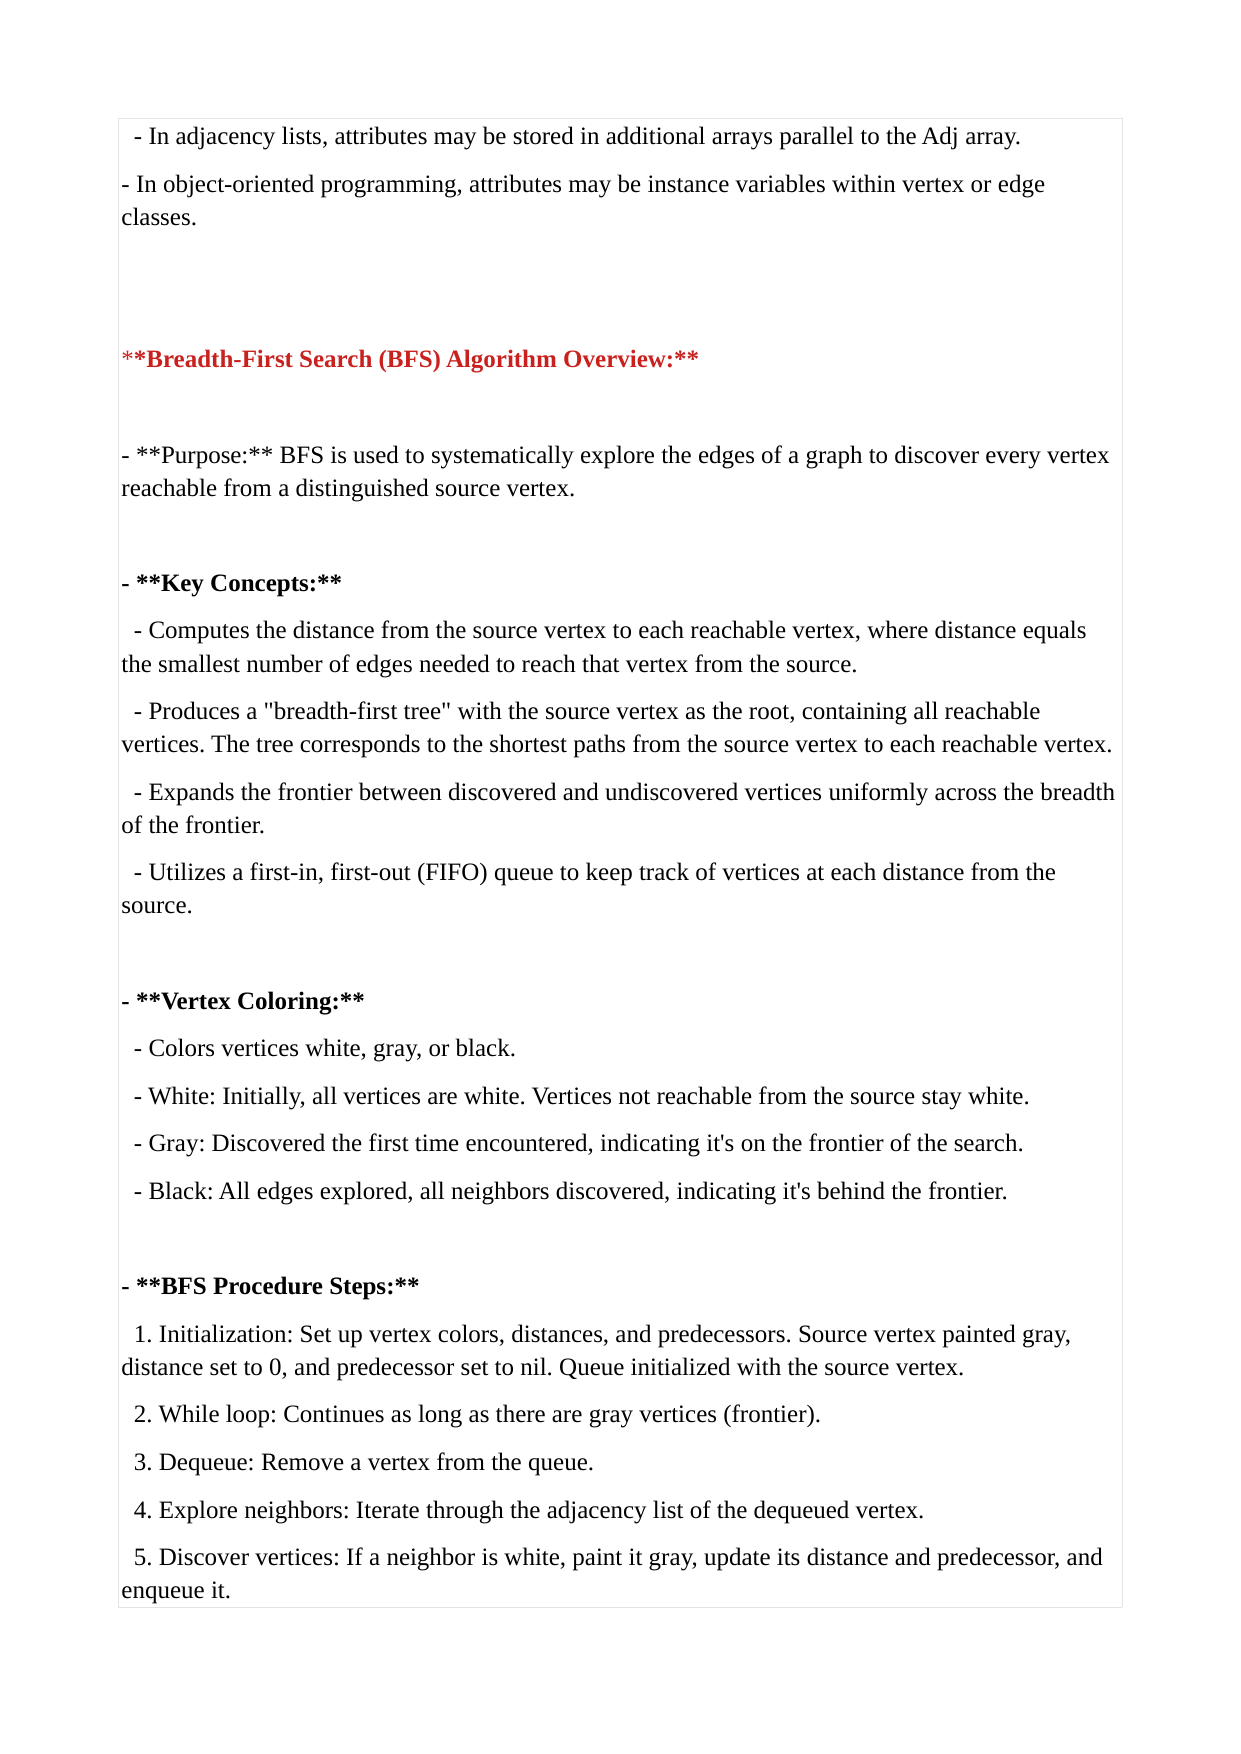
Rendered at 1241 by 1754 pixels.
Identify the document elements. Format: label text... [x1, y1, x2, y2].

text **Breadth-First Search (BFS) Algorithm Overview:** [119, 342, 1122, 373]
text 4. Explore neighbors: Iterate through the adjacency list of the dequeued vertex. [119, 1492, 1122, 1523]
text - Gray: Discovered the first time encountered, indicating it's on the frontier of the search. [119, 1126, 1122, 1157]
text - Black: All edges explored, all neighbors discovered, indicating it's behind the frontier. [119, 1173, 1122, 1205]
text 2. While loop: Continues as long as there are gray vertices (frontier). [119, 1397, 1122, 1428]
text 1. Initialization: Set up vertex colors, distances, and predecessors. Source vertex painted gray, distance set to 0, and predecessor set to nil. Queue initialized with the source vertex. [119, 1316, 1122, 1381]
text - Colors vertices white, gray, or black. [119, 1030, 1122, 1062]
text - **Purpose:** BFS is used to systematically explore the edges of a graph to discover every vertex reachable from a distinguished source vertex. [119, 437, 1122, 502]
text - In object-oriented programming, attributes may be instance variables within vertex or edge classes. [119, 166, 1122, 231]
text - In adjacency lists, attributes may be stored in additional arrays parallel to the Adj array. [119, 119, 1122, 150]
text - **BFS Procedure Steps:** [119, 1268, 1122, 1300]
text - White: Initially, all vertices are white. Vertices not reachable from the source stay white. [119, 1078, 1122, 1110]
text - Utilizes a first-in, first-out (FIFO) queue to keep track of vertices at each distance from the source. [119, 854, 1122, 919]
text - Expands the frontier between discovered and undiscovered vertices uniformly across the breadth of the frontier. [119, 774, 1122, 839]
text - Computes the distance from the source vertex to each reachable vertex, where distance equals the smallest number of edges needed to reach that vertex from the source. [119, 613, 1122, 677]
text 5. Discover vertices: If a neighbor is white, paint it gray, update its distance and predecessor, and enqueue it. [119, 1539, 1122, 1607]
text - **Key Concepts:** [119, 565, 1122, 597]
text 3. Dequeue: Remove a vertex from the queue. [119, 1444, 1122, 1476]
text - **Vertex Coloring:** [119, 983, 1122, 1014]
text - Produces a "breadth-first tree" with the source vertex as the root, containing all reachable vertices. The tree corresponds to the shortest paths from the source vertex to each reachable vertex. [119, 693, 1122, 758]
